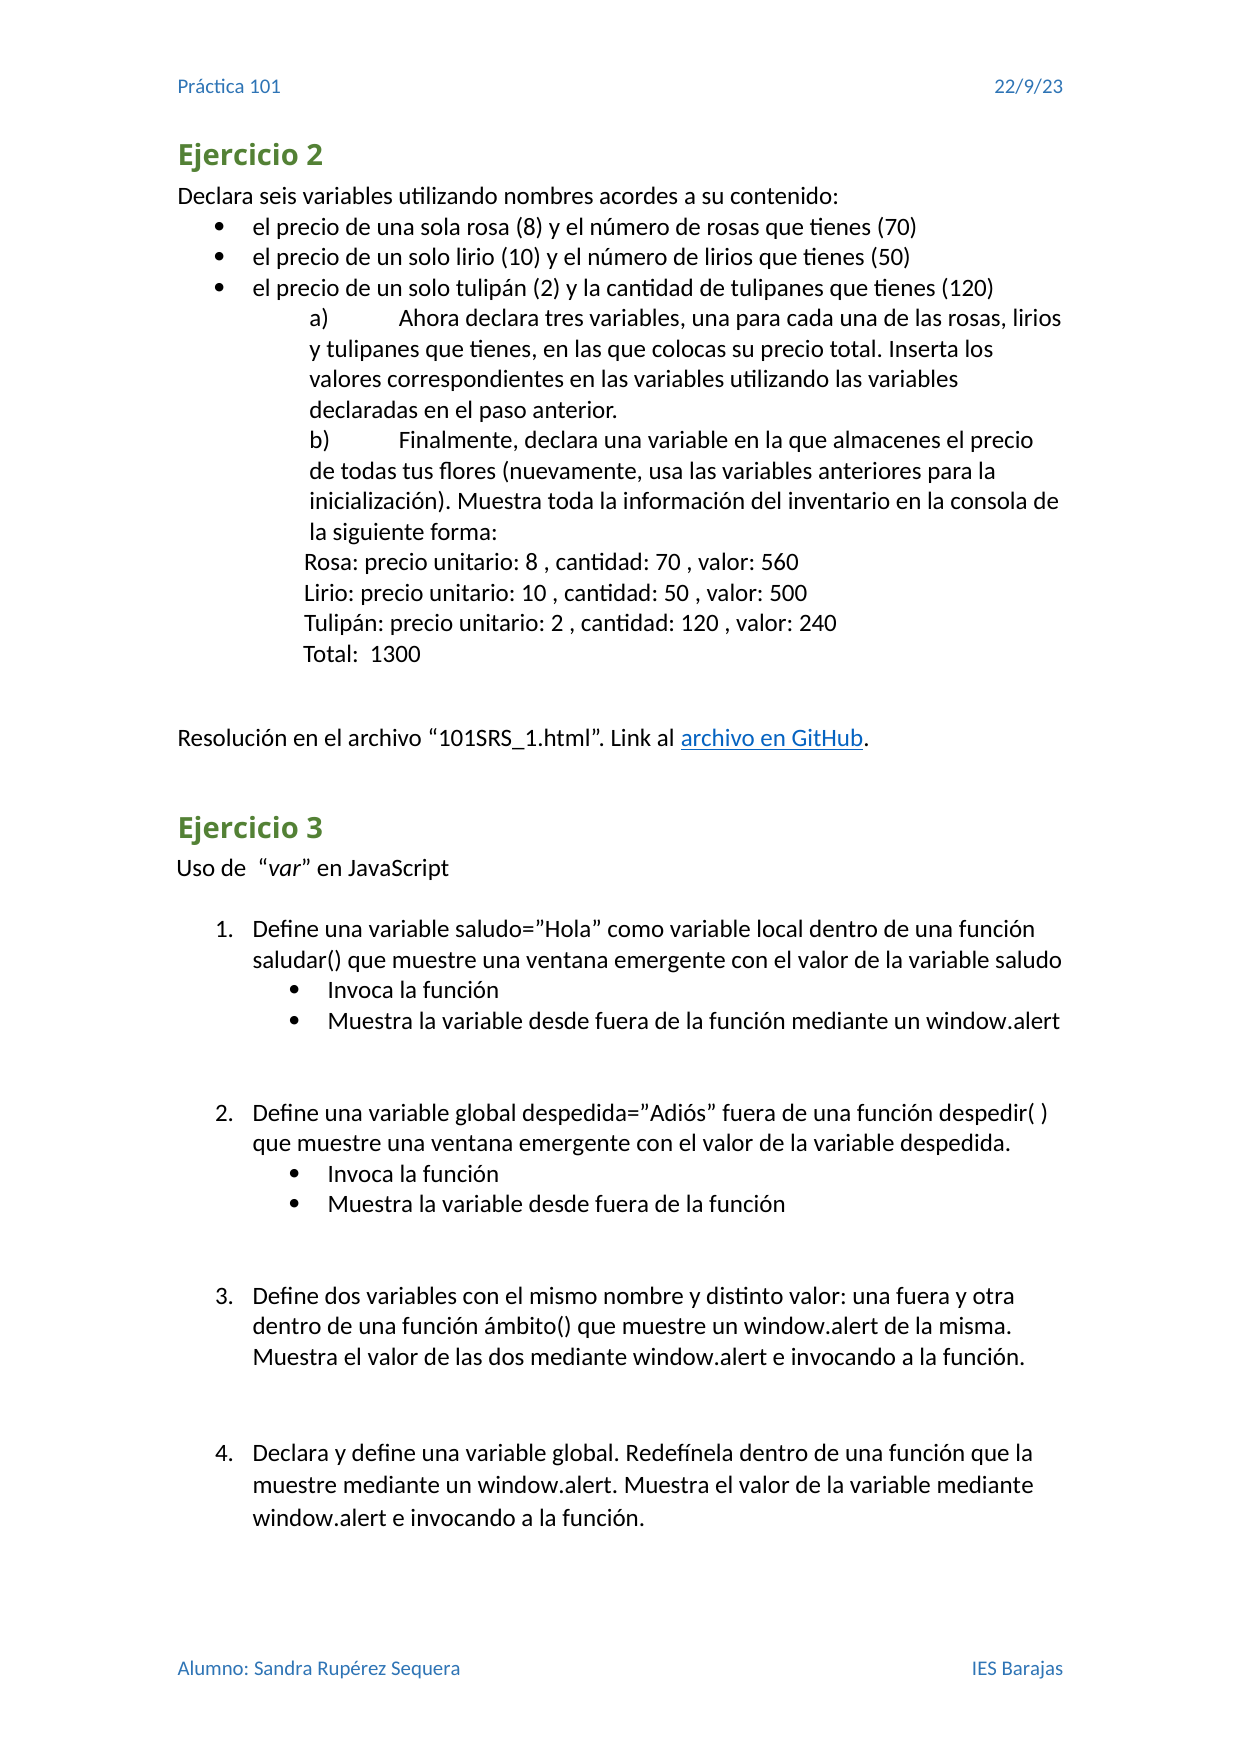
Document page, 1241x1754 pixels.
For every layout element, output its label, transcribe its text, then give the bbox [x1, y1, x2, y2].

list el precio de un solo tulipán (2) y la cantidad de tulipanes que tienes (120) [215, 272, 1063, 302]
text Rosa: precio unitario: 8 , cantidad: 70 , valor: 560 [304, 546, 1063, 577]
text Uso de “var” en JavaScript [176, 853, 1063, 883]
subtitle Ejercicio 3 [177, 807, 1063, 847]
list Invoca la función [290, 975, 1063, 1005]
list Muestra la variable desde fuera de la función mediante un window.alert [290, 1005, 1063, 1036]
list el precio de una sola rosa (8) y el número de rosas que tienes (70) [215, 211, 1063, 241]
list Define dos variables con el mismo nombre y distinto valor: una fuera y otra dentro de una función ámbito() que muestre un window.alert de la misma. Muestra el valor de las dos mediante window.alert e invocando a la función. [215, 1280, 1063, 1371]
text Lirio: precio unitario: 10 , cantidad: 50 , valor: 500 [304, 577, 1063, 607]
list el precio de un solo lirio (10) y el número de lirios que tienes (50) [215, 241, 1063, 272]
list Muestra la variable desde fuera de la función [290, 1188, 1063, 1219]
list Ahora declara tres variables, una para cada una de las rosas, lirios y tulipanes que tienes, en las que colocas su precio total. Inserta los valores correspondientes en las variables utilizando las variables declaradas en el paso anterior. [309, 302, 1063, 424]
list Define una variable saludo=”Hola” como variable local dentro de una función saludar() que muestre una ventana emergente con el valor de la variable saludo [215, 914, 1063, 975]
text Resolución en el archivo “101SRS_1.html”. Link al archivo en GitHub. [177, 722, 1063, 753]
text Total: 1300 [303, 638, 1063, 668]
list Finalmente, declara una variable en la que almacenes el precio de todas tus flores (nuevamente, usa las variables anteriores para la inicialización). Muestra toda la información del inventario en la consola de la siguiente forma: [309, 424, 1063, 546]
list Declara y define una variable global. Redefínela dentro de una función que la muestre mediante un window.alert. Muestra el valor de la variable mediante window.alert e invocando a la función. [215, 1437, 1063, 1532]
text Declara seis variables utilizando nombres acordes a su contenido: [177, 180, 1063, 211]
list Invoca la función [290, 1158, 1063, 1188]
text Tulipán: precio unitario: 2 , cantidad: 120 , valor: 240 [304, 607, 1063, 638]
list Define una variable global despedida=”Adiós” fuera de una función despedir( ) que muestre una ventana emergente con el valor de la variable despedida. [215, 1097, 1063, 1158]
subtitle Ejercicio 2 [177, 134, 1063, 174]
